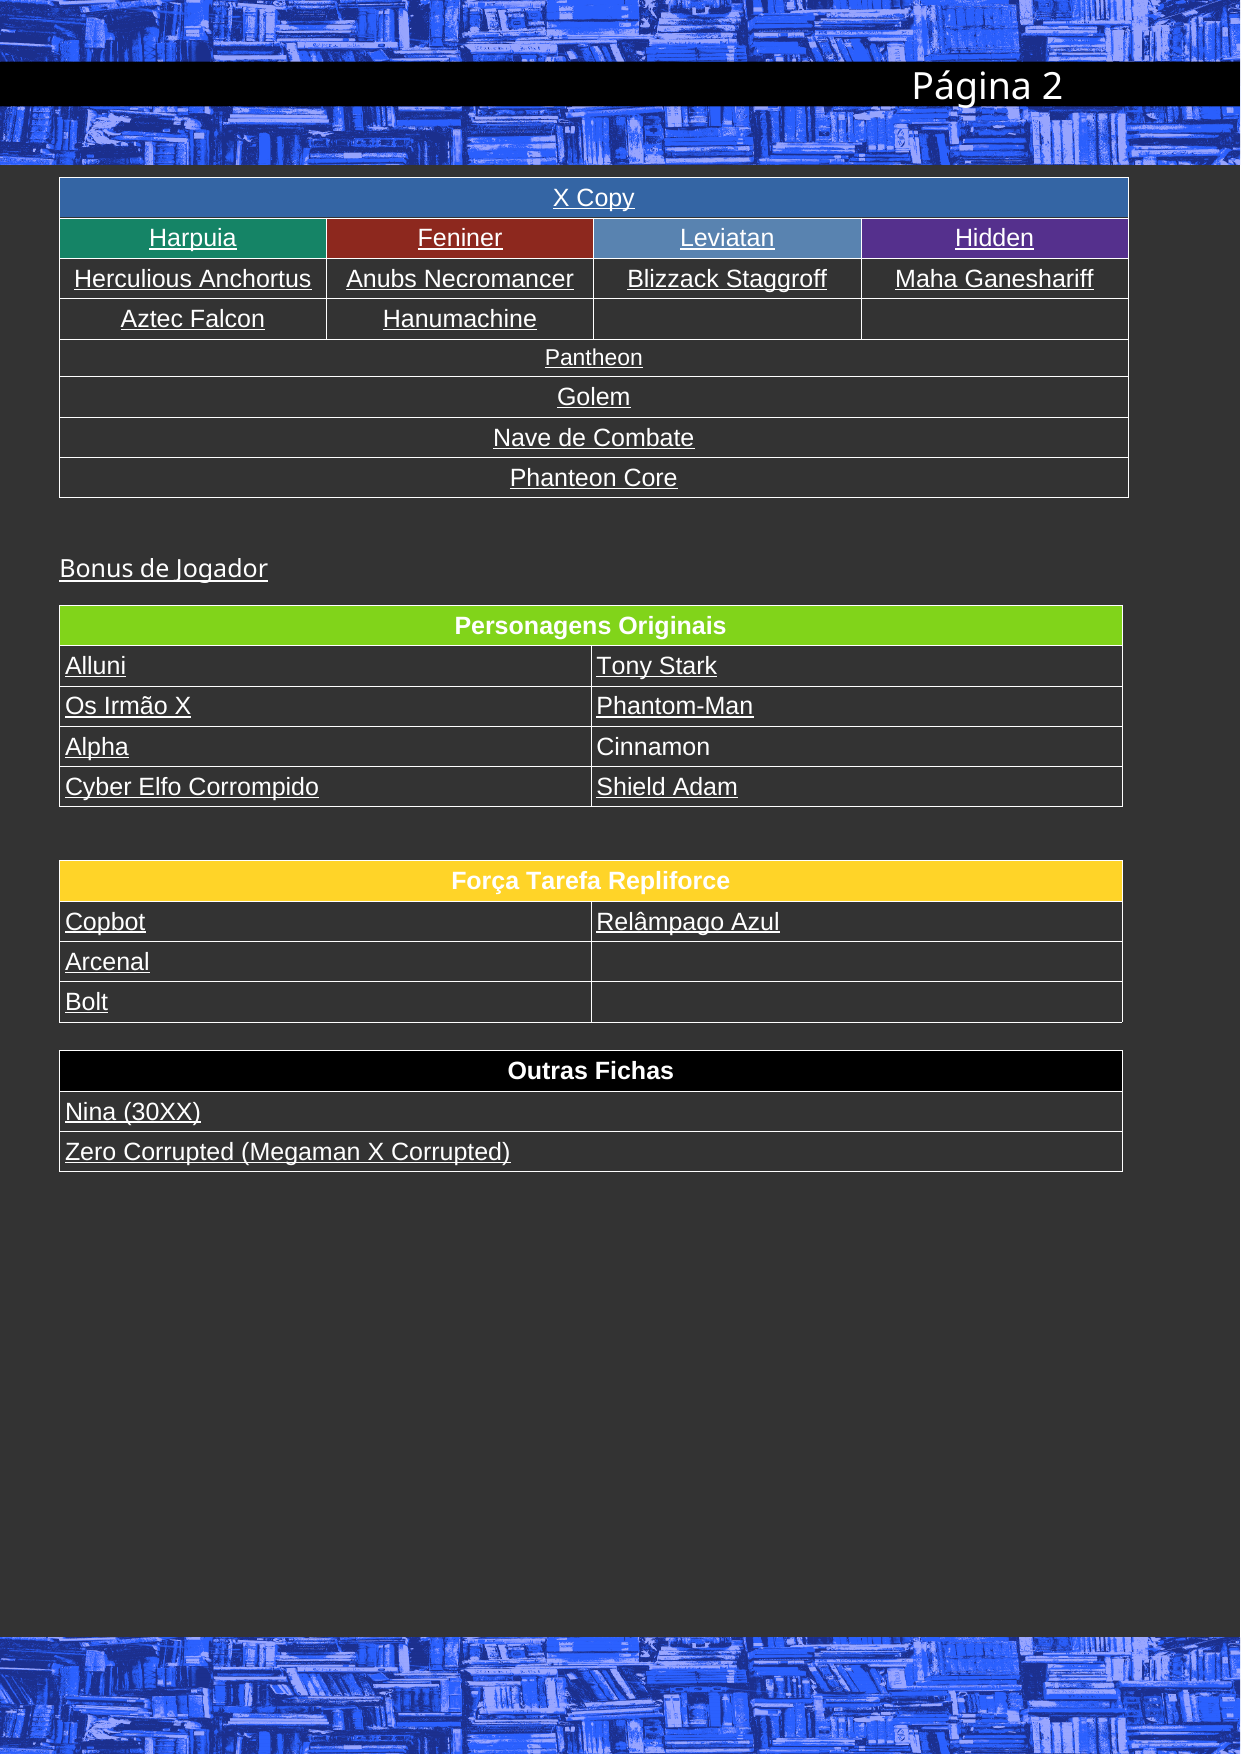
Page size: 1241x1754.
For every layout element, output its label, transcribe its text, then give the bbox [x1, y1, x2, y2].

table_cell Copbot [60, 902, 591, 941]
table_cell X Copy [60, 178, 1128, 217]
table_cell Aztec Falcon [60, 299, 326, 338]
table_cell Zero Corrupted (Megaman X Corrupted) [60, 1132, 1122, 1171]
table_cell Maha Ganeshariff [862, 259, 1128, 298]
table_cell Anubs Necromancer [327, 259, 593, 298]
table_cell Hidden [862, 219, 1128, 258]
table_cell Relâmpago Azul [592, 902, 1122, 941]
table_cell Nave de Combate [60, 418, 1128, 457]
table_cell Nina (30XX) [60, 1092, 1122, 1131]
table_cell Phantom-Man [592, 687, 1122, 726]
table_cell Feniner [327, 219, 593, 258]
table_cell Bolt [60, 982, 591, 1022]
text Bonus de Jogador [59, 551, 1122, 585]
table_cell [862, 299, 1128, 338]
picture [0, 0, 1241, 165]
table_header Personagens Originais [60, 606, 1122, 645]
table_cell Herculious Anchortus [60, 259, 326, 298]
picture [0, 1637, 1241, 1754]
table_cell Arcenal [60, 942, 591, 981]
table_header Força Tarefa Repliforce [60, 861, 1122, 901]
table_cell Leviatan [594, 219, 861, 258]
table_cell Phanteon Core [60, 458, 1128, 497]
table_cell [592, 982, 1122, 1022]
table_cell Harpuia [60, 219, 326, 258]
table_cell [592, 942, 1122, 981]
table_cell Shield Adam [592, 767, 1122, 806]
table_header Outras Fichas [60, 1051, 1122, 1091]
table_cell Os Irmão X [60, 687, 591, 726]
table_cell Blizzack Staggroff [594, 259, 861, 298]
table_cell Cyber Elfo Corrompido [60, 767, 591, 806]
table_cell Golem [60, 377, 1128, 417]
table_cell Alluni [60, 646, 591, 686]
table_cell Pantheon [60, 340, 1128, 376]
table_cell Cinnamon [592, 727, 1122, 766]
table_cell Tony Stark [592, 646, 1122, 686]
table_cell Alpha [60, 727, 591, 766]
table_cell [594, 299, 861, 338]
table_cell Hanumachine [327, 299, 593, 338]
